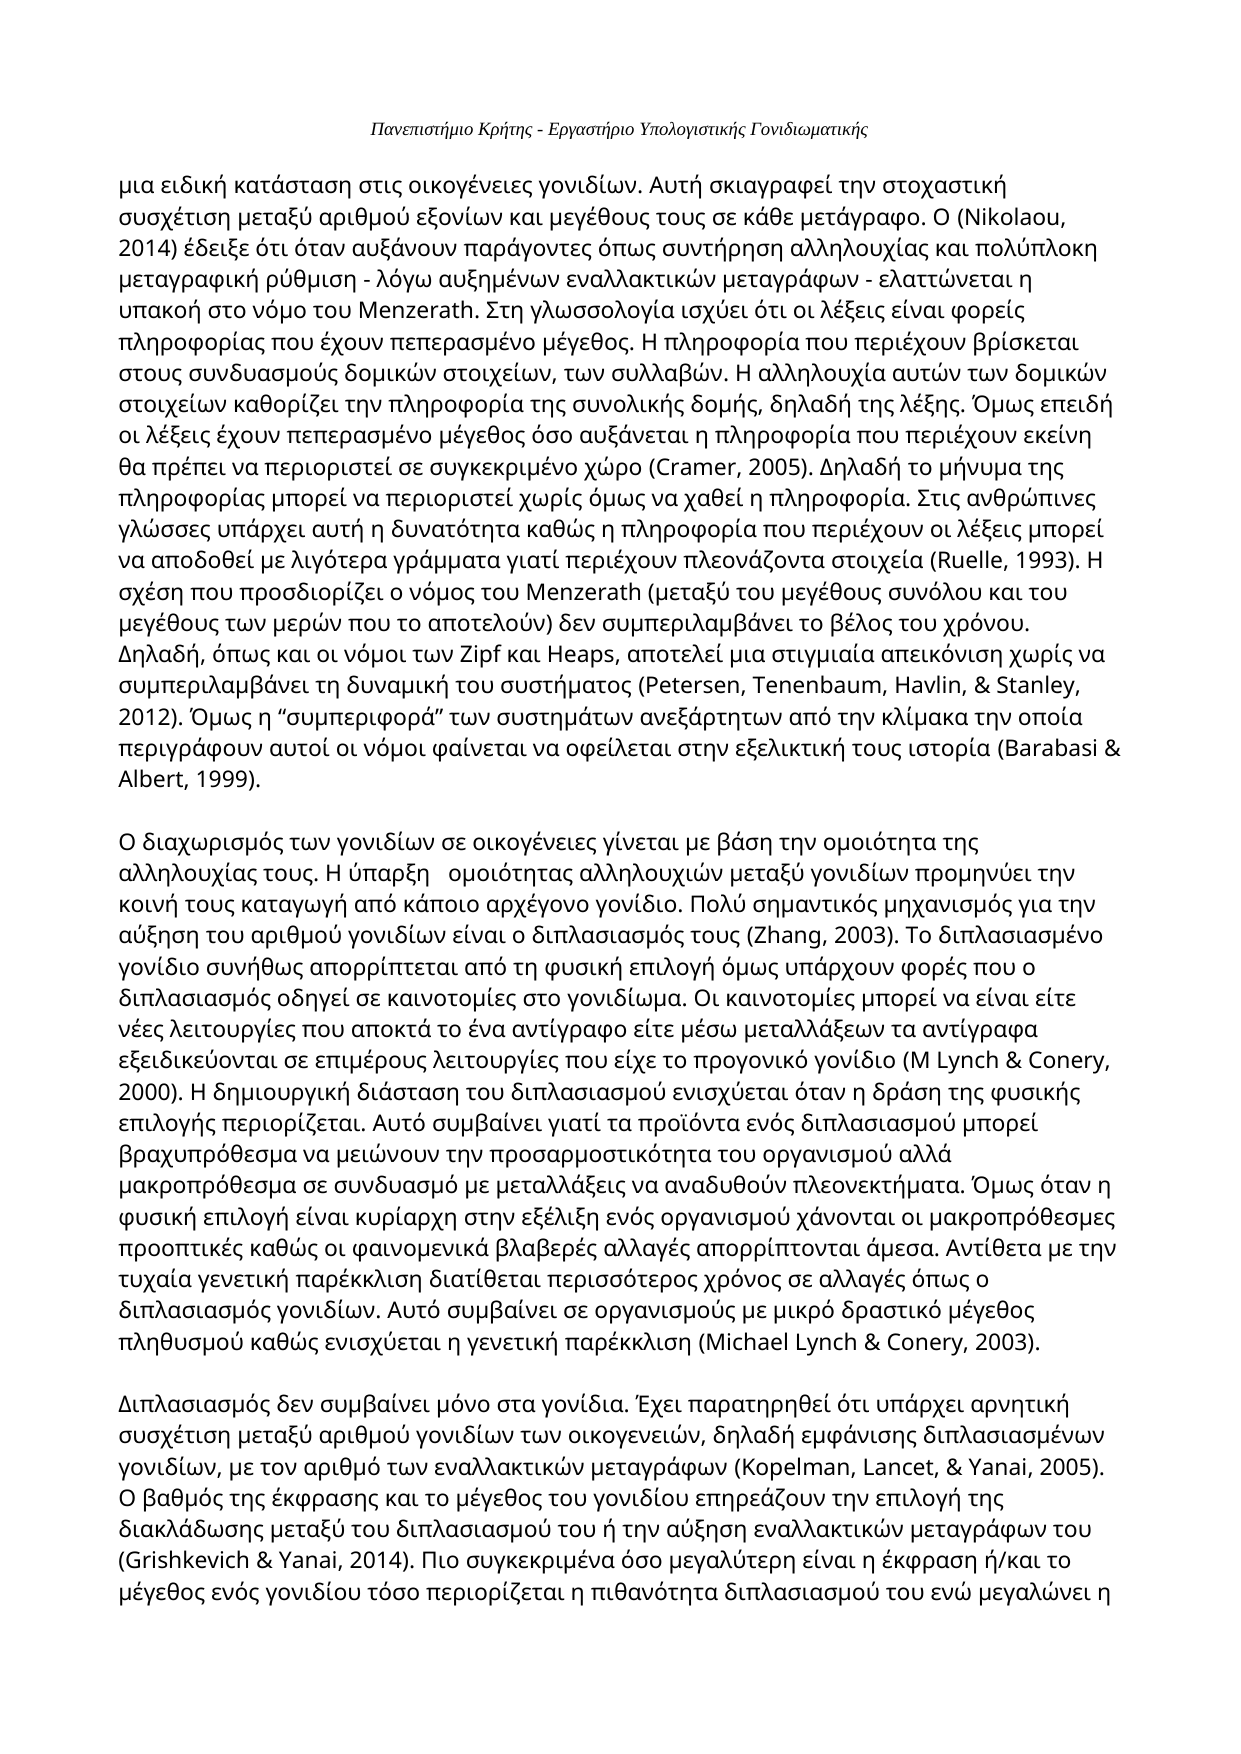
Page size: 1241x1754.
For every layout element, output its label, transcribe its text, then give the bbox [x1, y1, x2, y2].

text Ο διαχωρισμός των γονιδίων σε οικογένειες γίνεται με βάση την ομοιότητα της αλληλουχίας τους. Η ύπαρξη ομοιότητας αλληλουχιών μεταξύ γονιδίων προμηνύει την κοινή τους καταγωγή από κάποιο αρχέγονο γονίδιο. Πολύ σημαντικός μηχανισμός για την αύξηση του αριθμού γονιδίων είναι ο διπλασιασμός τους (Zhang, 2003)⁠. Το διπλασιασμένο γονίδιο συνήθως απορρίπτεται από τη φυσική επιλογή όμως υπάρχουν φορές που ο διπλασιασμός οδηγεί σε καινοτομίες στο γονιδίωμα. Οι καινοτομίες μπορεί να είναι είτε νέες λειτουργίες που αποκτά το ένα αντίγραφο είτε μέσω μεταλλάξεων τα αντίγραφα εξειδικεύονται σε επιμέρους λειτουργίες που είχε το προγονικό γονίδιο (M Lynch & Conery, 2000)⁠. Η δημιουργική διάσταση του διπλασιασμού ενισχύεται όταν η δράση της φυσικής επιλογής περιορίζεται. Αυτό συμβαίνει γιατί τα προϊόντα ενός διπλασιασμού μπορεί βραχυπρόθεσμα να μειώνουν την προσαρμοστικότητα του οργανισμού αλλά μακροπρόθεσμα σε συνδυασμό με μεταλλάξεις να αναδυθούν πλεονεκτήματα. Όμως όταν η φυσική επιλογή είναι κυρίαρχη στην εξέλιξη ενός οργανισμού χάνονται οι μακροπρόθεσμες προοπτικές καθώς οι φαινομενικά βλαβερές αλλαγές απορρίπτονται άμεσα. Αντίθετα με την τυχαία γενετική παρέκκλιση διατίθεται περισσότερος χρόνος σε αλλαγές όπως ο διπλασιασμός γονιδίων. Αυτό συμβαίνει σε οργανισμούς με μικρό δραστικό μέγεθος πληθυσμού καθώς ενισχύεται η γενετική παρέκκλιση (Michael Lynch & Conery, 2003)⁠. [118, 825, 1122, 1357]
text Διπλασιασμός δεν συμβαίνει μόνο στα γονίδια. Έχει παρατηρηθεί ότι υπάρχει αρνητική συσχέτιση μεταξύ αριθμού γονιδίων των οικογενειών, δηλαδή εμφάνισης διπλασιασμένων γονιδίων, με τον αριθμό των εναλλακτικών μεταγράφων (Kopelman, Lancet, & Yanai, 2005)⁠. Ο βαθμός της έκφρασης και το μέγεθος του γονιδίου επηρεάζουν την επιλογή της διακλάδωσης μεταξύ του διπλασιασμού του ή την αύξηση εναλλακτικών μεταγράφων του (Grishkevich & Yanai, 2014)⁠. Πιο συγκεκριμένα όσο μεγαλύτερη είναι η έκφραση ή/και το μέγεθος ενός γονιδίου τόσο περιορίζεται η πιθανότητα διπλασιασμού του ενώ μεγαλώνει η [118, 1388, 1122, 1607]
text μια ειδική κατάσταση στις οικογένειες γονιδίων. Αυτή σκιαγραφεί την στοχαστική συσχέτιση μεταξύ αριθμού εξονίων και μεγέθους τους σε κάθε μετάγραφο. Ο (Nikolaou, 2014)⁠ έδειξε ότι όταν αυξάνουν παράγοντες όπως συντήρηση αλληλουχίας και πολύπλοκη μεταγραφική ρύθμιση - λόγω αυξημένων εναλλακτικών μεταγράφων - ελαττώνεται η υπακοή στο νόμο του Menzerath. Στη γλωσσολογία ισχύει ότι οι λέξεις είναι φορείς πληροφορίας που έχουν πεπερασμένο μέγεθος. Η πληροφορία που περιέχουν βρίσκεται στους συνδυασμούς δομικών στοιχείων, των συλλαβών. Η αλληλουχία αυτών των δομικών στοιχείων καθορίζει την πληροφορία της συνολικής δομής, δηλαδή της λέξης. Όμως επειδή οι λέξεις έχουν πεπερασμένο μέγεθος όσο αυξάνεται η πληροφορία που περιέχουν εκείνη θα πρέπει να περιοριστεί σε συγκεκριμένο χώρο (Cramer, 2005)⁠. Δηλαδή το μήνυμα της πληροφορίας μπορεί να περιοριστεί χωρίς όμως να χαθεί η πληροφορία. Στις ανθρώπινες γλώσσες υπάρχει αυτή η δυνατότητα καθώς η πληροφορία που περιέχουν οι λέξεις μπορεί να αποδοθεί με λιγότερα γράμματα γιατί περιέχουν πλεονάζοντα στοιχεία (Ruelle, 1993)⁠. Η σχέση που προσδιορίζει ο νόμος του Menzerath (μεταξύ του μεγέθους συνόλου και του μεγέθους των μερών που το αποτελούν) δεν συμπεριλαμβάνει το βέλος του χρόνου. Δηλαδή, όπως και οι νόμοι των Zipf και Heaps, αποτελεί μια στιγμιαία απεικόνιση χωρίς να συμπεριλαμβάνει τη δυναμική του συστήματος (Petersen, Tenenbaum, Havlin, & Stanley, 2012)⁠. Όμως η “συμπεριφορά” των συστημάτων ανεξάρτητων από την κλίμακα την οποία περιγράφουν αυτοί οι νόμοι φαίνεται να οφείλεται στην εξελικτική τους ιστορία (Barabasi & Albert, 1999)⁠. [118, 169, 1122, 794]
